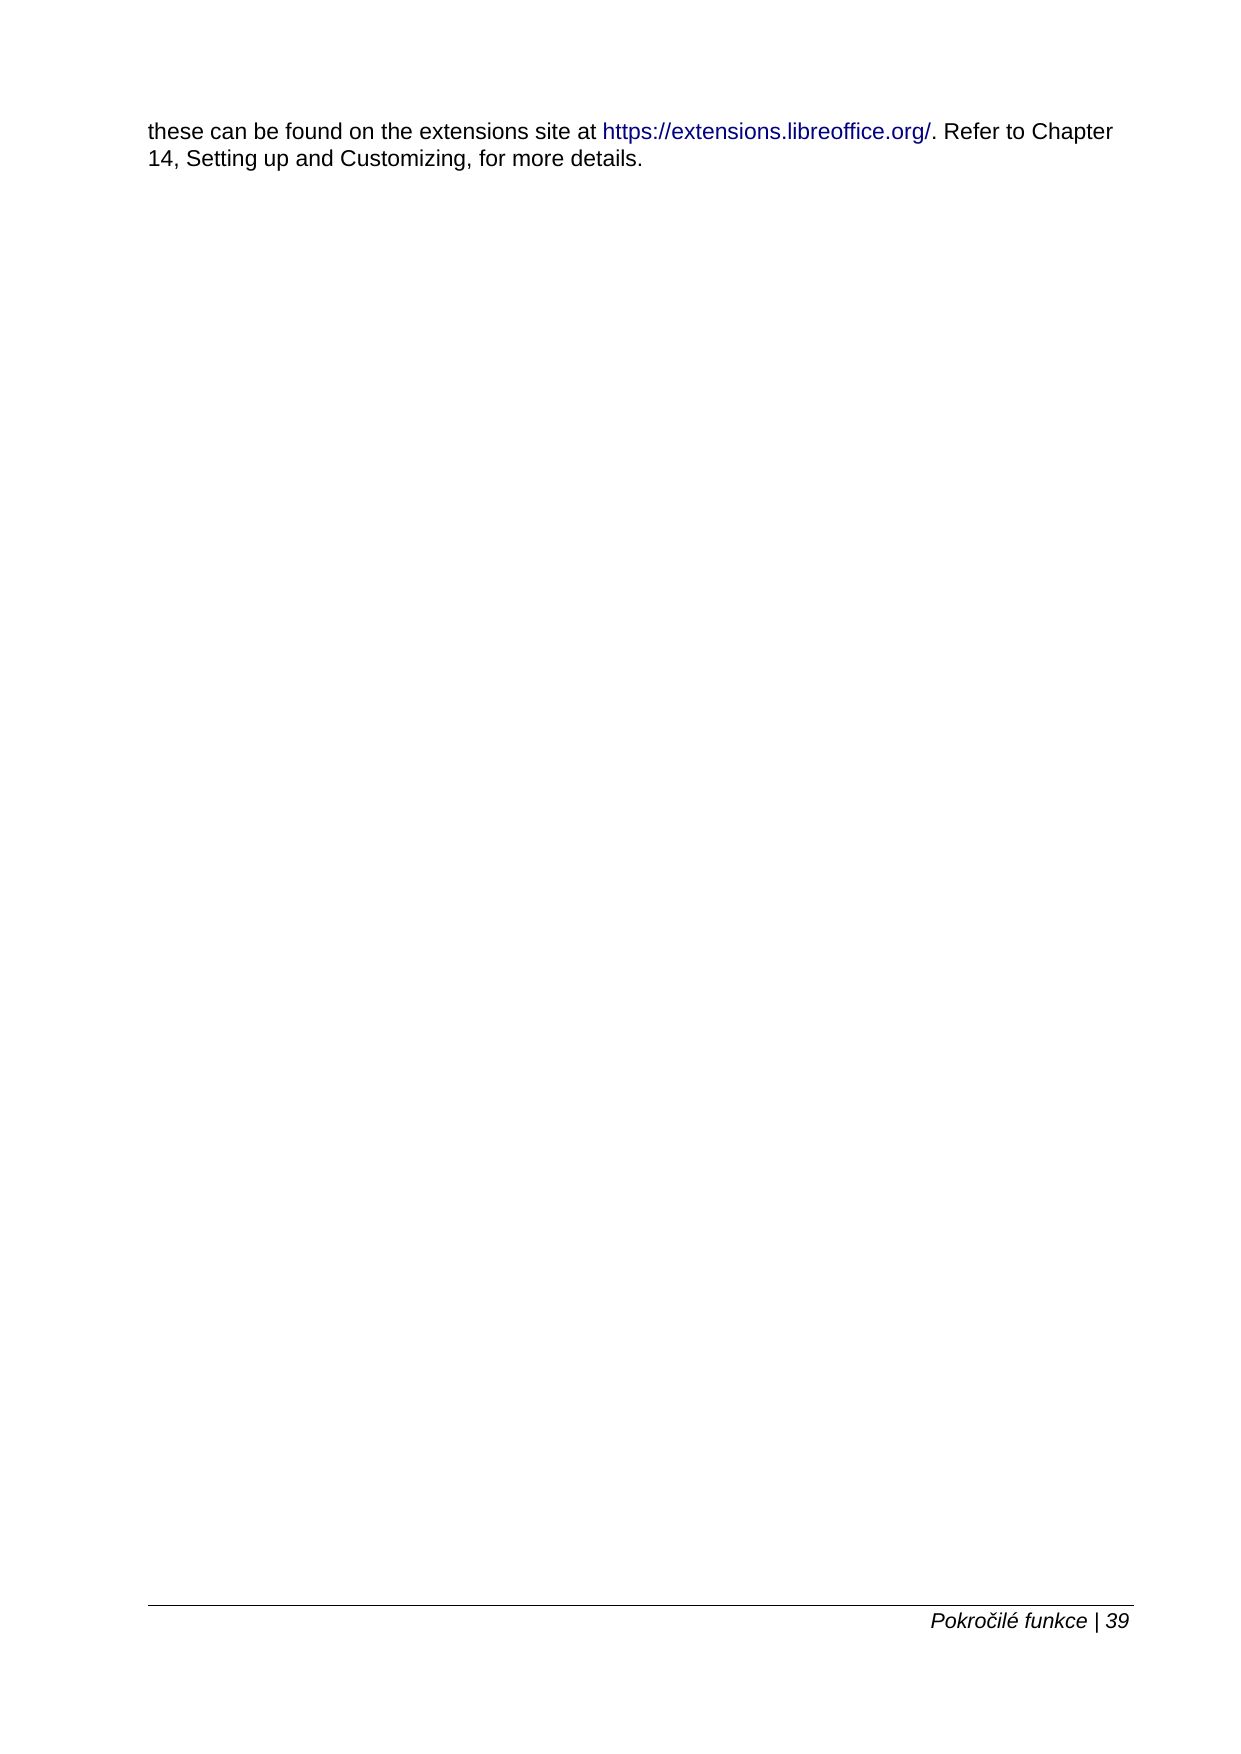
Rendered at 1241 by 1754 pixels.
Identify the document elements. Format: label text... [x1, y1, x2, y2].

text these can be found on the extensions site at https://extensions.libreoffice.org/. Refer to Chapter 14, Setting up and Customizing, for more details. [148, 118, 1134, 171]
